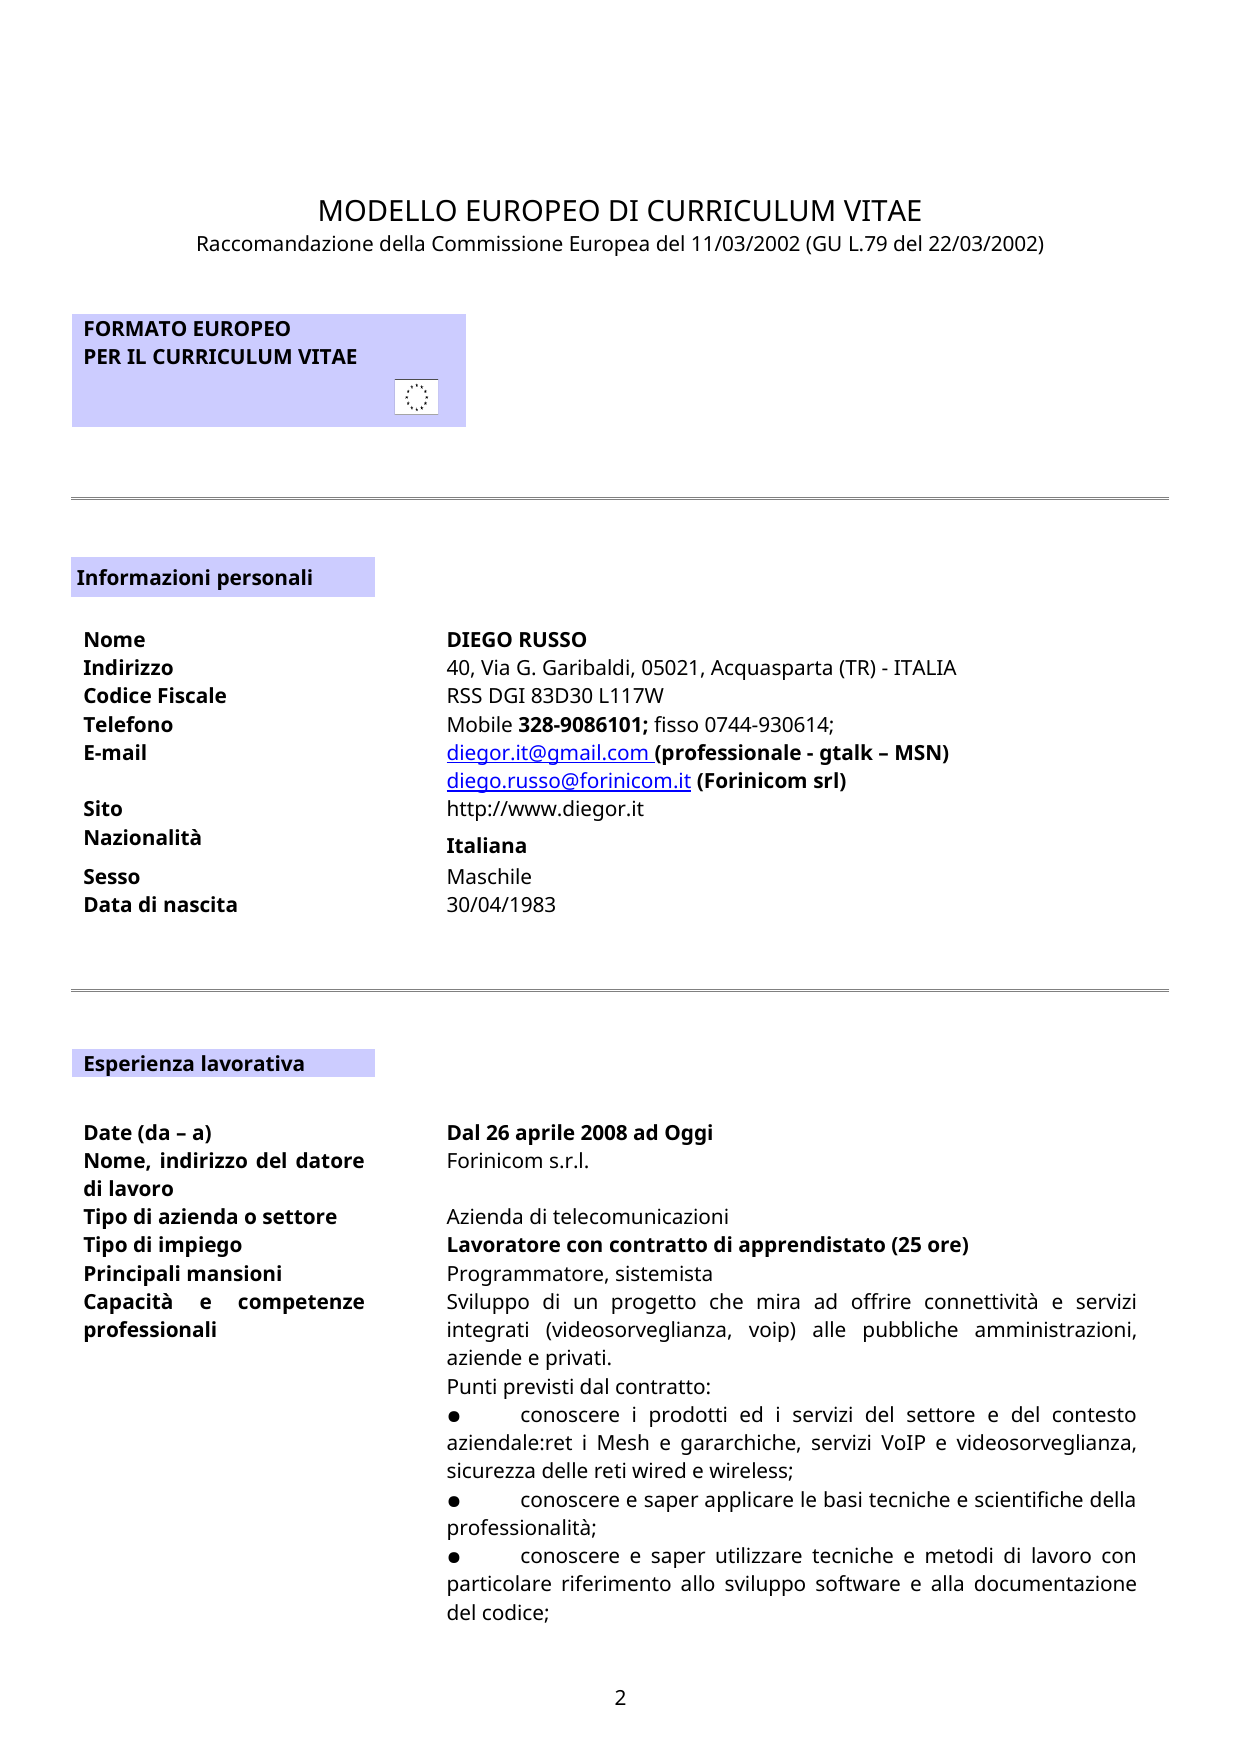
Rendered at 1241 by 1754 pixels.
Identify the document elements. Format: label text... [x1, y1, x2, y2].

table_cell Mobile 328-9086101; fisso 0744-930614; [435, 710, 1149, 738]
table_cell Sito [72, 794, 376, 823]
table_cell Azienda di telecomunicazioni [435, 1203, 1149, 1231]
table_cell [376, 1259, 435, 1287]
table_cell diegor.it@gmail.com (professionale - gtalk – MSN) diego.russo@forinicom.it (Forinicom srl) [435, 738, 1149, 794]
table_cell Nome, indirizzo del datore di lavoro [72, 1146, 376, 1202]
text Raccomandazione della Commissione Europea del 11/03/2002 (GU L.79 del 22/03/2002) [71, 229, 1169, 258]
table_cell [376, 1231, 435, 1259]
text MODELLO EUROPEO DI CURRICULUM VITAE [71, 190, 1169, 229]
table_cell Maschile [435, 863, 1149, 891]
table_cell [376, 681, 435, 710]
table_cell Capacità e competenze professionali [72, 1287, 376, 1626]
table_cell [376, 794, 435, 823]
table_cell Sesso [72, 863, 376, 891]
table_cell [376, 653, 435, 681]
table_cell [376, 738, 435, 794]
table_header [376, 1118, 435, 1146]
table_cell Tipo di azienda o settore [72, 1203, 376, 1231]
picture [394, 379, 439, 415]
table_cell Telefono [72, 710, 376, 738]
table_cell [376, 863, 435, 891]
table_cell [376, 710, 435, 738]
table_cell http://www.diegor.it [435, 794, 1149, 823]
table_cell 30/04/1983 [435, 891, 1149, 919]
table_cell [376, 1287, 435, 1626]
table_header Date (da – a) [72, 1118, 376, 1146]
table_cell 40, Via G. Garibaldi, 05021, Acquasparta (TR) - ITALIA [435, 653, 1149, 681]
table_cell Nazionalità [72, 823, 376, 862]
table_cell Indirizzo [72, 653, 376, 681]
table_cell Tipo di impiego [72, 1231, 376, 1259]
table_header Informazioni personali [71, 557, 375, 597]
table_cell Codice Fiscale [72, 681, 376, 710]
table_cell RSS DGI 83D30 L117W [435, 681, 1149, 710]
table_cell Principali mansioni [72, 1259, 376, 1287]
table_cell [376, 1203, 435, 1231]
table_cell [376, 1146, 435, 1202]
table_header [376, 625, 435, 653]
table_cell E-mail [72, 738, 376, 794]
table_cell Lavoratore con contratto di apprendistato (25 ore) [435, 1231, 1149, 1259]
table_header DIEGO RUSSO [435, 625, 1149, 653]
table_header FORMATO EUROPEO PER IL CURRICULUM VITAE [72, 314, 466, 427]
table_cell Sviluppo di un progetto che mira ad offrire connettività e servizi integrati (videosorveglianza, voip) alle pubbliche amministrazioni, aziende e privati. Punti previsti dal contratto: conoscere i prodotti ed i servizi del settore e del contesto aziendale:ret i Mesh e gararchiche, servizi VoIP e videosorveglianza, sicurezza delle reti wired e wireless; conoscere e saper applicare le basi tecniche e scientifiche della professionalità; conoscere e saper utilizzare tecniche e metodi di lavoro con particolare riferimento allo sviluppo software e alla documentazione del codice; conoscere e saper utilizzare strumenti e tecnologie di lavoro (attrezzature, macchinari e strumenti di lavoro), in particolare ambiente di sviluppo Linux, piattaforma di sviluppo Eclipse, linguaggi di programmazione Python database MySQL e PostgresSQL; conoscere ed utilizzare misure di sicurezza individuale e per la tutela ambientale; conoscere le innovazioni di prodotto, di processo, di contesto e di settore. [435, 1287, 1149, 1626]
table_cell Italiana [435, 823, 1149, 862]
table_cell [376, 891, 435, 919]
table_header Esperienza lavorativa [72, 1049, 375, 1077]
table_header Nome [72, 625, 376, 653]
table_cell Programmatore, sistemista [435, 1259, 1149, 1287]
table_cell Data di nascita [72, 891, 376, 919]
table_header Dal 26 aprile 2008 ad Oggi [435, 1118, 1149, 1146]
table_cell Forinicom s.r.l. [435, 1146, 1149, 1202]
table_cell [376, 823, 435, 862]
